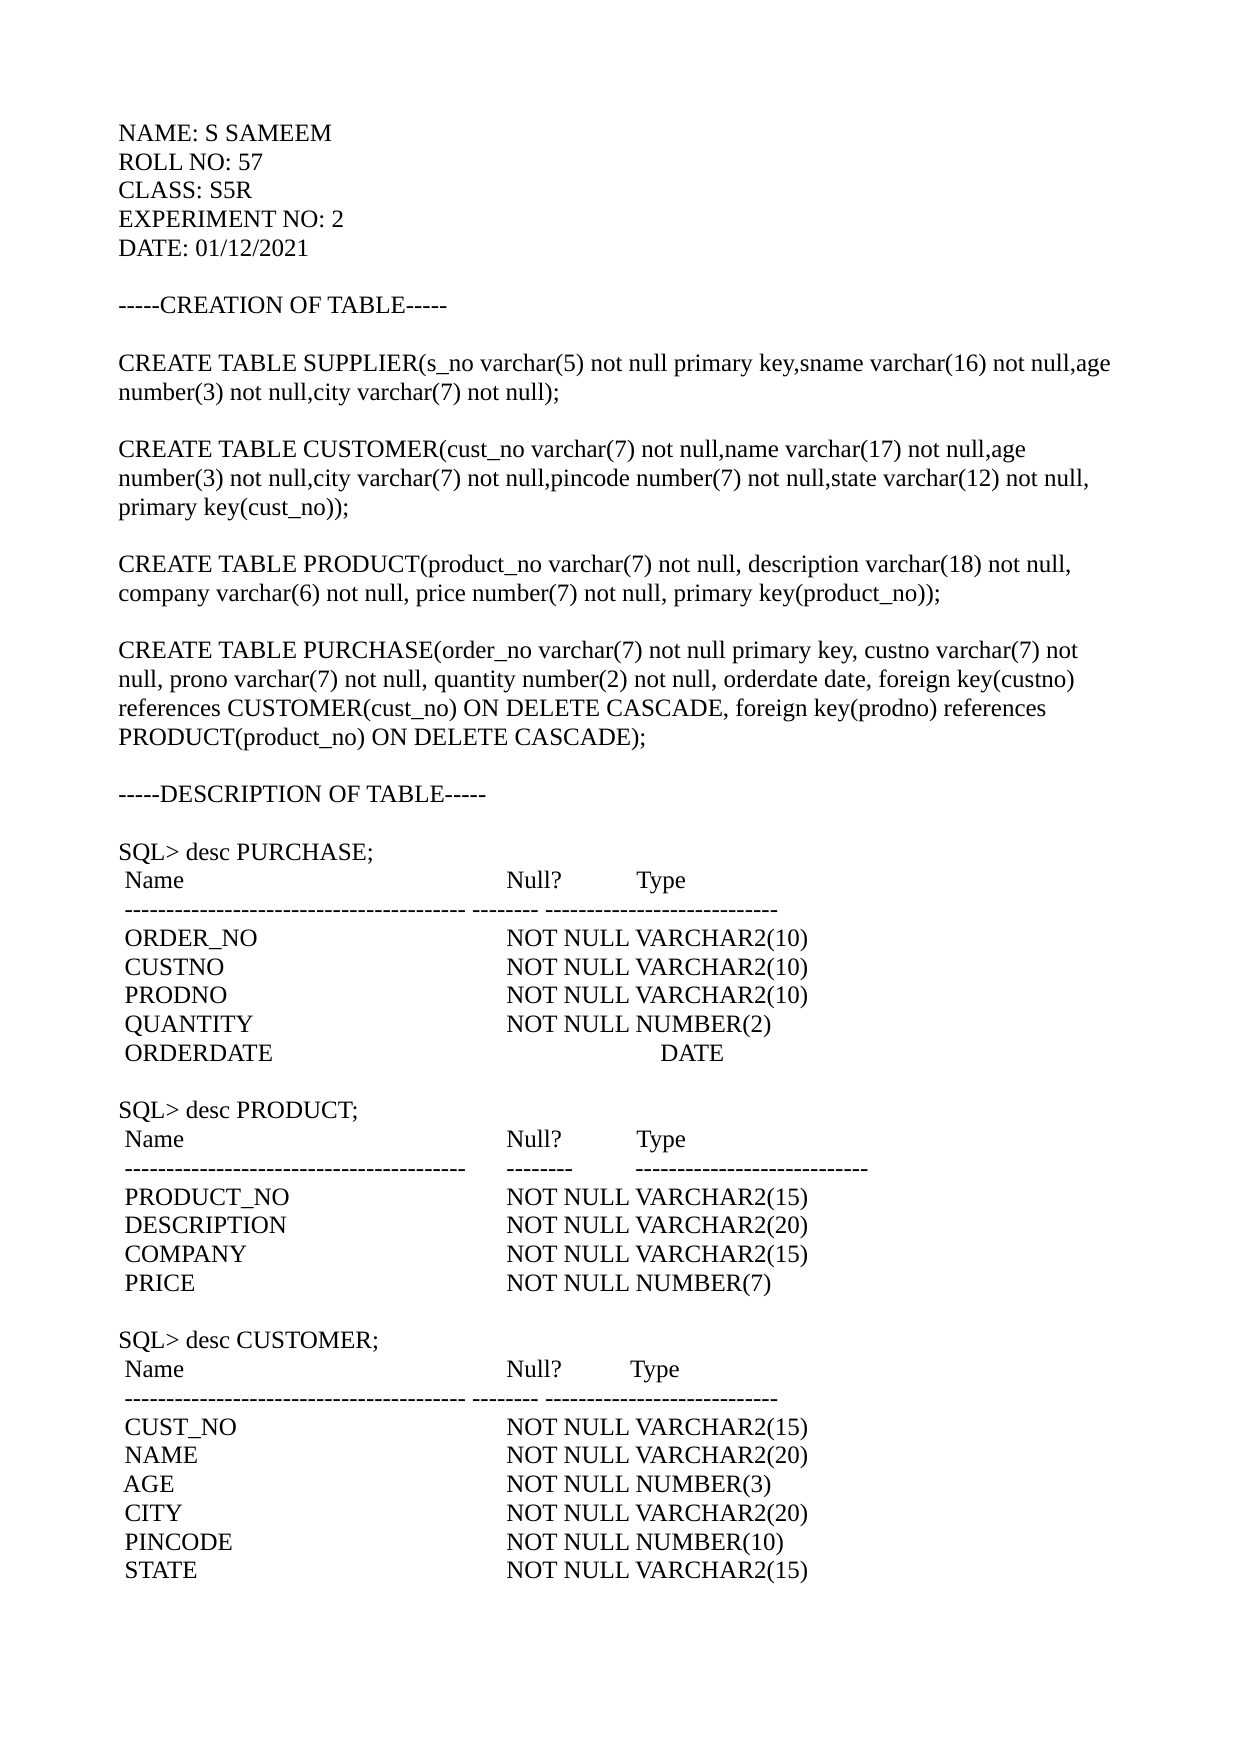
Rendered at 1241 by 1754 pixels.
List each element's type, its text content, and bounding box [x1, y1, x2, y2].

text PRODUCT_NO NOT NULL VARCHAR2(15) [118, 1182, 1122, 1211]
text PRICE NOT NULL NUMBER(7) [118, 1268, 1122, 1297]
text ORDERDATE DATE [118, 1038, 1122, 1067]
text ORDER_NO NOT NULL VARCHAR2(10) [118, 923, 1122, 952]
text ----------------------------------------- -------- ---------------------------- [118, 1383, 1122, 1412]
text ----------------------------------------- -------- ---------------------------- [118, 894, 1122, 923]
text STATE NOT NULL VARCHAR2(15) [118, 1556, 1122, 1584]
text Name Null? Type [118, 1354, 1122, 1383]
text NAME NOT NULL VARCHAR2(20) [118, 1441, 1122, 1469]
text COMPANY NOT NULL VARCHAR2(15) [118, 1239, 1122, 1268]
text CUST_NO NOT NULL VARCHAR2(15) [118, 1412, 1122, 1441]
text ROLL NO: 57 [118, 147, 1122, 176]
text CREATE TABLE PURCHASE(order_no varchar(7) not null primary key, custno varchar(7) not null, prono varchar(7) not null, quantity number(2) not null, orderdate date, foreign key(custno) references CUSTOMER(cust_no) ON DELETE CASCADE, foreign key(prodno) references PRODUCT(product_no) ON DELETE CASCADE); [118, 636, 1122, 751]
text DATE: 01/12/2021 [118, 233, 1122, 262]
text EXPERIMENT NO: 2 [118, 204, 1122, 233]
text Name Null? Type [118, 866, 1122, 894]
text -----CREATION OF TABLE----- [118, 291, 1122, 319]
text AGE NOT NULL NUMBER(3) [118, 1469, 1122, 1498]
text SQL> desc PRODUCT; [118, 1096, 1122, 1124]
text SQL> desc PURCHASE; [118, 837, 1122, 866]
text Name Null? Type [118, 1124, 1122, 1153]
text CITY NOT NULL VARCHAR2(20) [118, 1498, 1122, 1527]
text CREATE TABLE SUPPLIER(s_no varchar(5) not null primary key,sname varchar(16) not null,age number(3) not null,city varchar(7) not null); [118, 348, 1122, 406]
text SQL> desc CUSTOMER; [118, 1326, 1122, 1354]
text -----DESCRIPTION OF TABLE----- [118, 779, 1122, 808]
text CUSTNO NOT NULL VARCHAR2(10) [118, 952, 1122, 981]
text ----------------------------------------- -------- ---------------------------- [118, 1153, 1122, 1182]
text DESCRIPTION NOT NULL VARCHAR2(20) [118, 1211, 1122, 1239]
text PRODNO NOT NULL VARCHAR2(10) [118, 981, 1122, 1009]
text CREATE TABLE PRODUCT(product_no varchar(7) not null, description varchar(18) not null, company varchar(6) not null, price number(7) not null, primary key(product_no)); [118, 549, 1122, 607]
text CREATE TABLE CUSTOMER(cust_no varchar(7) not null,name varchar(17) not null,age number(3) not null,city varchar(7) not null,pincode number(7) not null,state varchar(12) not null, primary key(cust_no)); [118, 434, 1122, 521]
text CLASS: S5R [118, 176, 1122, 204]
text PINCODE NOT NULL NUMBER(10) [118, 1527, 1122, 1556]
text NAME: S SAMEEM [118, 118, 1122, 147]
text QUANTITY NOT NULL NUMBER(2) [118, 1009, 1122, 1038]
